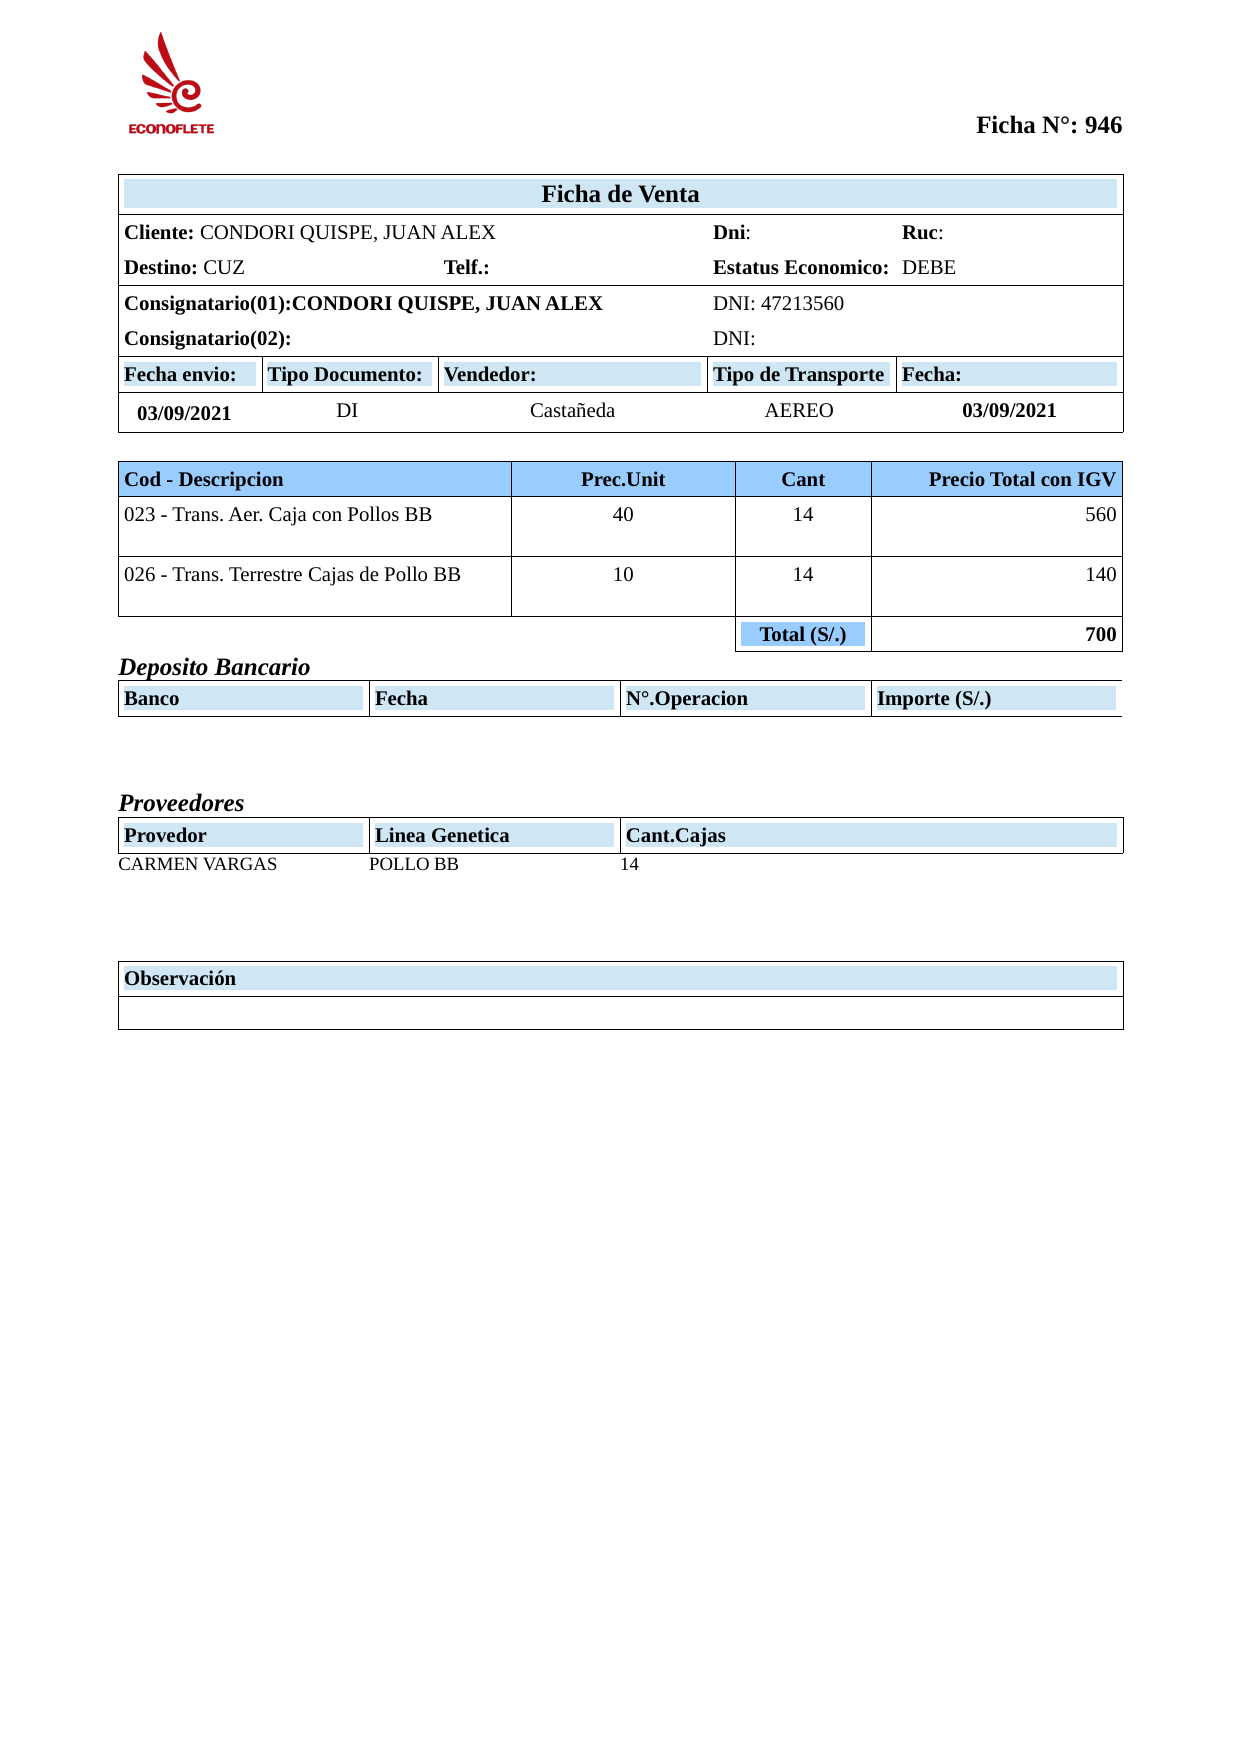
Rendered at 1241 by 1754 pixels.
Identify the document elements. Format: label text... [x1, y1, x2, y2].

table_header Prec.Unit [512, 462, 735, 496]
table_cell [369, 896, 620, 917]
table_cell [118, 918, 369, 939]
table_cell Tipo Documento: [263, 357, 438, 392]
table_header Cant [736, 462, 871, 496]
table_cell [620, 918, 1123, 939]
table_cell Fecha envio: [119, 357, 262, 392]
table_cell [871, 717, 1122, 740]
table_cell [871, 740, 1122, 764]
table_cell [118, 717, 369, 740]
table_cell [118, 740, 369, 764]
table_cell [118, 617, 511, 651]
table_header N°.Operacion [621, 681, 871, 716]
table_header Importe (S/.) [872, 681, 1122, 716]
table_cell 03/09/2021 [896, 393, 1123, 432]
table_cell [620, 896, 1123, 917]
table_cell Telf.: [438, 249, 707, 285]
table_cell Estatus Economico: [707, 249, 896, 285]
table_cell 140 [872, 557, 1122, 616]
table_header Observación [119, 962, 1123, 996]
table_cell Dni: [707, 215, 896, 249]
table_cell DNI: 47213560 [707, 286, 1123, 321]
table_header Linea Genetica [370, 818, 620, 853]
table_header Precio Total con IGV [872, 462, 1122, 496]
table_cell DNI: [707, 321, 1123, 356]
table_header Fecha [370, 681, 620, 716]
table_cell Castañeda [438, 393, 707, 432]
text Proveedores [118, 788, 1122, 817]
table_cell [620, 764, 871, 788]
table_cell [369, 740, 620, 764]
table_cell Tipo de Transporte [708, 357, 896, 392]
table_header Cant.Cajas [621, 818, 1123, 853]
table_cell [369, 764, 620, 788]
table_cell Cliente: CONDORI QUISPE, JUAN ALEX [119, 215, 707, 249]
text Deposito Bancario [118, 652, 1122, 680]
table_cell [871, 764, 1122, 788]
table_cell Consignatario(02): [119, 321, 707, 356]
table_cell [369, 874, 620, 896]
table_cell 14 [620, 854, 1123, 874]
table_cell Total (S/.) [736, 617, 871, 651]
table_cell CARMEN VARGAS [118, 854, 369, 874]
table_cell Consignatario(01):CONDORI QUISPE, JUAN ALEX [119, 286, 707, 321]
table_cell [118, 939, 369, 961]
table_cell POLLO BB [369, 854, 620, 874]
table_header Ficha de Venta [119, 175, 1123, 214]
table_cell [511, 617, 735, 651]
table_header Cod - Descripcion [119, 462, 511, 496]
table_cell [119, 997, 1123, 1029]
table_cell 03/09/2021 [119, 393, 262, 432]
table_cell DEBE [896, 249, 1123, 285]
table_cell Ruc: [896, 215, 1123, 249]
table_cell [620, 874, 1123, 896]
table_header Provedor [119, 818, 369, 853]
table_cell 560 [872, 497, 1122, 556]
table_cell [369, 717, 620, 740]
table_cell [369, 939, 620, 961]
table_cell [369, 918, 620, 939]
table_cell [118, 874, 369, 896]
table_cell Fecha: [897, 357, 1123, 392]
table_cell 10 [512, 557, 735, 616]
table_cell [620, 740, 871, 764]
table_cell 40 [512, 497, 735, 556]
table_cell 700 [872, 617, 1122, 651]
table_cell Vendedor: [439, 357, 707, 392]
table_cell [620, 717, 871, 740]
table_cell [118, 896, 369, 917]
table_cell 14 [736, 557, 871, 616]
table_cell 026 - Trans. Terrestre Cajas de Pollo BB [119, 557, 511, 616]
table_cell 14 [736, 497, 871, 556]
table_cell DI [262, 393, 438, 432]
table_cell [620, 939, 1123, 961]
table_cell AEREO [707, 393, 896, 432]
table_cell Destino: CUZ [119, 249, 438, 285]
table_cell 023 - Trans. Aer. Caja con Pollos BB [119, 497, 511, 556]
table_cell [118, 764, 369, 788]
table_header Banco [119, 681, 369, 716]
picture [118, 31, 225, 134]
